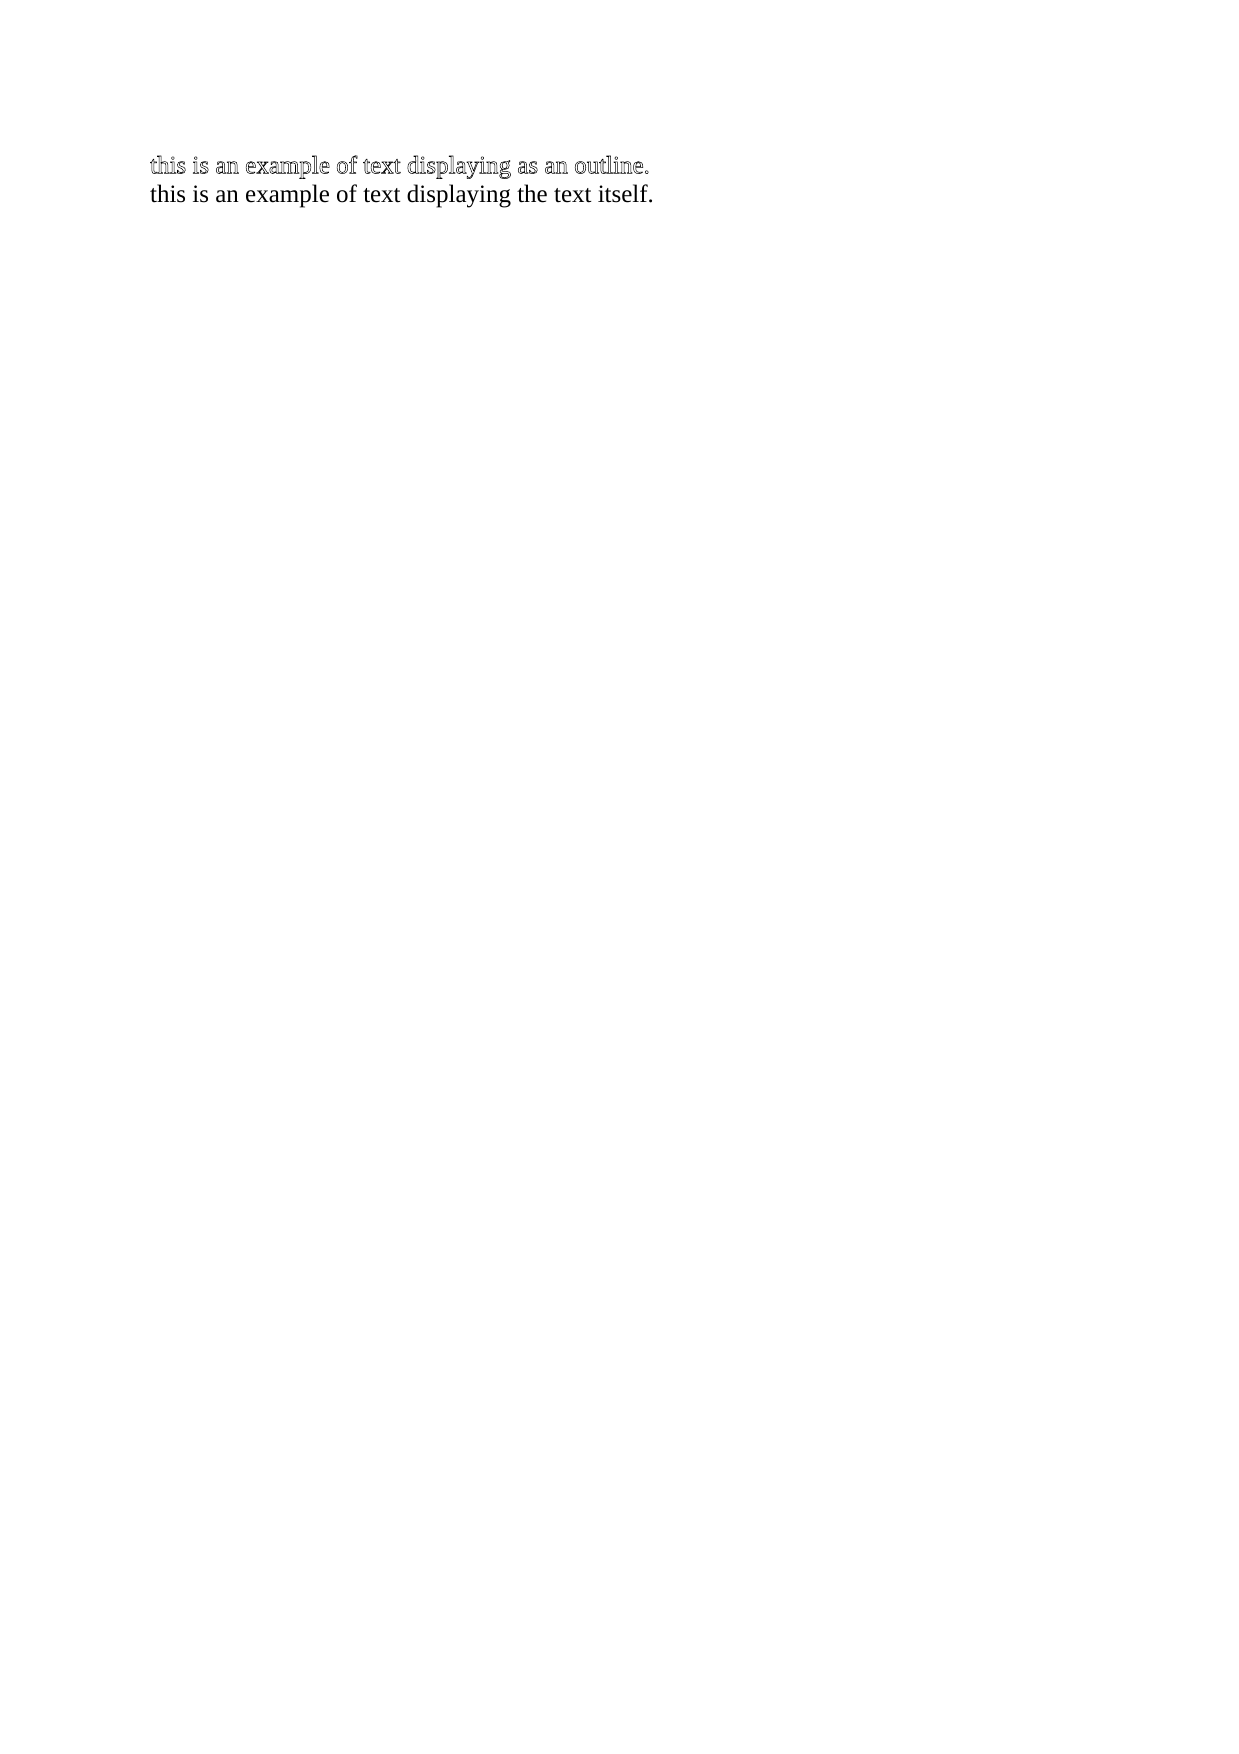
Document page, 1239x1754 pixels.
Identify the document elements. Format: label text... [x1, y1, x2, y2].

text this is an example of text displaying as an outline. [150, 150, 1089, 179]
text this is an example of text displaying the text itself. [150, 179, 1089, 207]
